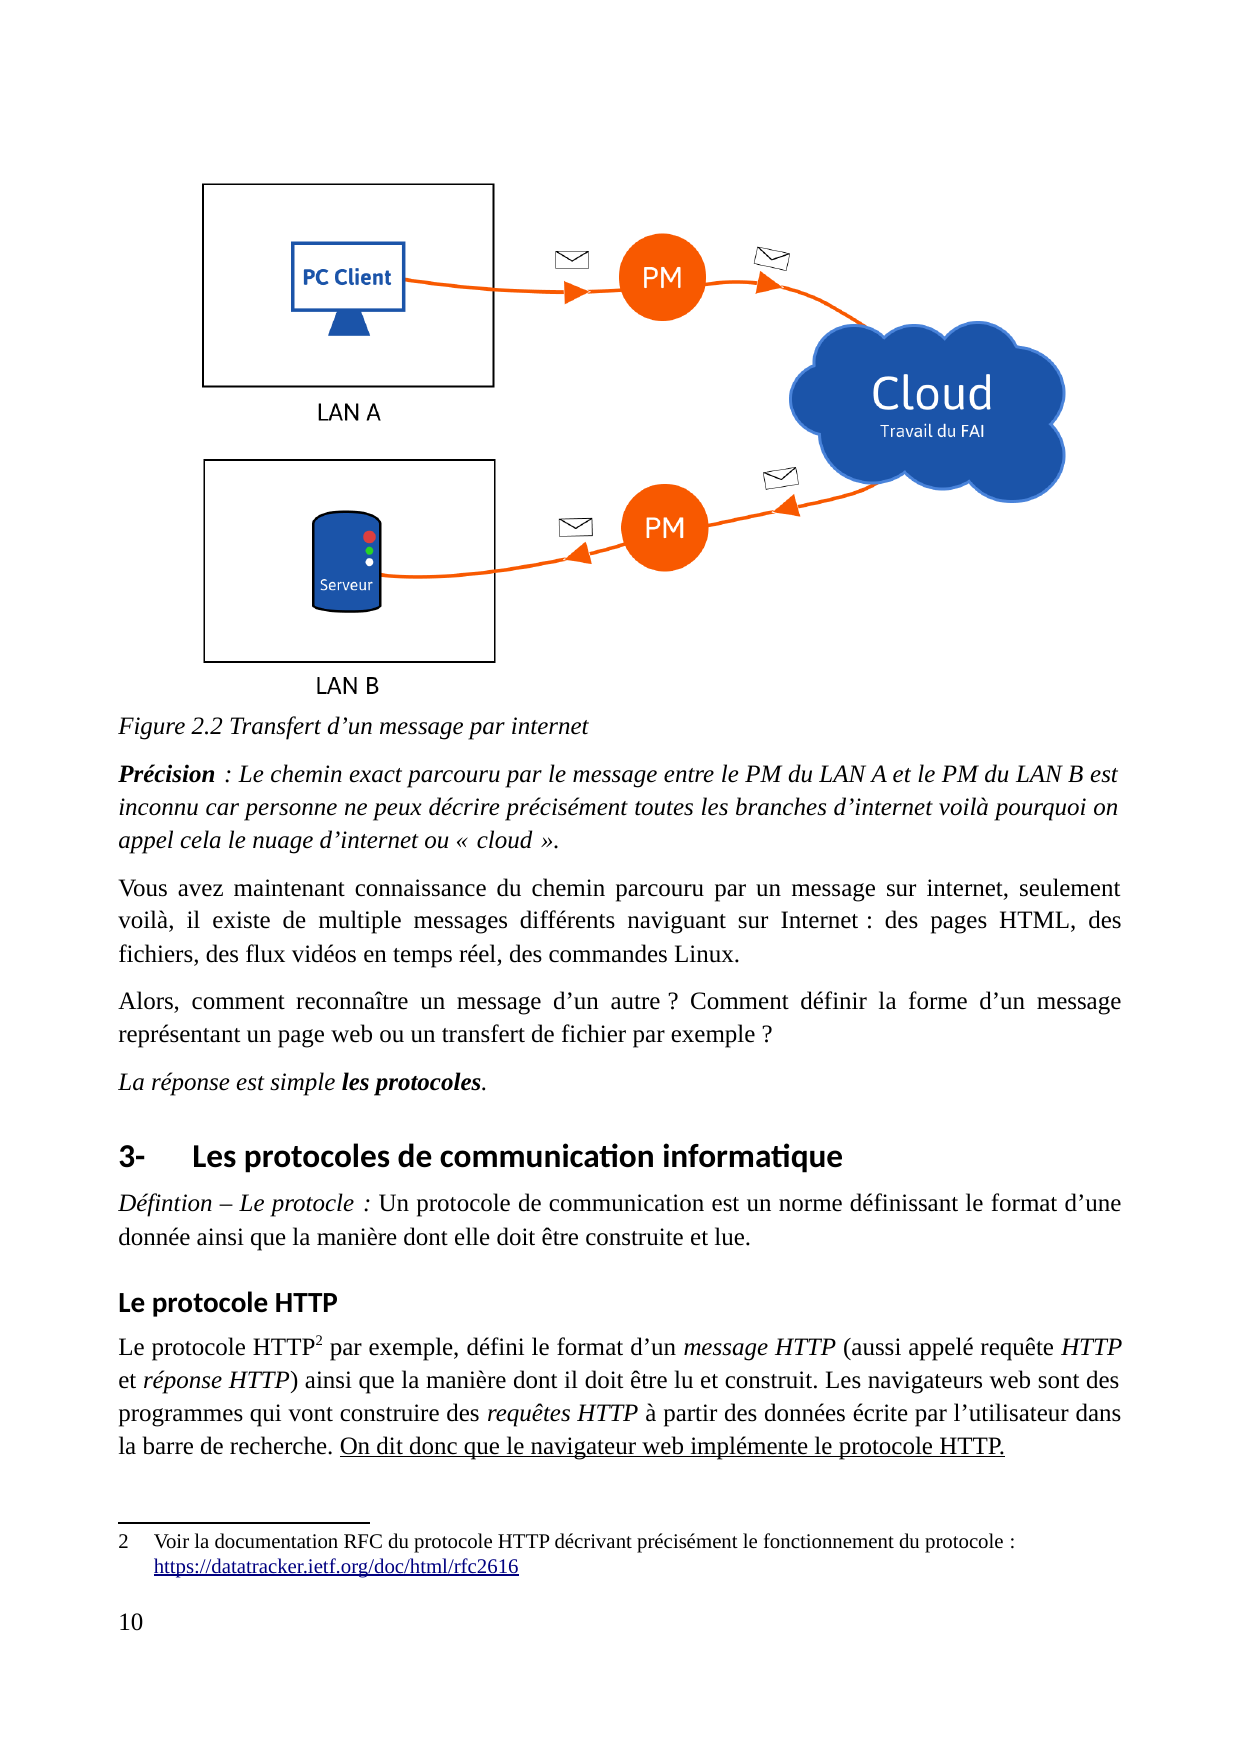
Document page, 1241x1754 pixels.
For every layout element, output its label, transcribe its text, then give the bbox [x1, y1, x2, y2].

text Précision : Le chemin exact parcouru par le message entre le PM du LAN A et le PM du LAN B est inconnu car personne ne peux décrire précisément toutes les branches d’internet voilà pourquoi on appel cela le nuage d’internet ou « cloud ». [118, 759, 1122, 854]
text Vous avez maintenant connaissance du chemin parcouru par un message sur internet, seulement voilà, il existe de multiple messages différents naviguant sur Internet : des pages HTML, des fichiers, des flux vidéos en temps réel, des commandes Linux. [118, 873, 1122, 967]
text La réponse est simple les protocoles. [118, 1067, 1122, 1096]
text Le protocole HTTP par exemple, défini le format d’un message HTTP (aussi appelé requête HTTP et réponse HTTP) ainsi que la manière dont il doit être lu et construit. Les navigateurs web sont des programmes qui vont construire des requêtes HTTP à partir des données écrite par l’utilisateur dans la barre de recherche. On dit donc que le navigateur web implémente le protocole HTTP. [118, 1332, 1122, 1460]
text Alors, comment reconnaître un message d’un autre ? Comment définir la forme d’un message représentant un page web ou un transfert de fichier par exemple ? [118, 986, 1122, 1048]
subtitle Les protocoles de communication informatique [118, 1135, 1122, 1176]
text Voir la documentation RFC du protocole HTTP décrivant précisément le fonctionnement du protocole : https://datatracker.ietf.org/doc/html/rfc2616 [118, 1529, 1122, 1578]
text Défintion – Le protocle : Un protocole de communication est un norme définissant le format d’une donnée ainsi que la manière dont elle doit être construite et lue. [118, 1188, 1122, 1250]
text Figure 2.2 Transfert d’un message par internet [118, 118, 1122, 740]
picture [133, 118, 1124, 708]
subtitle Le protocole HTTP [118, 1284, 1122, 1319]
